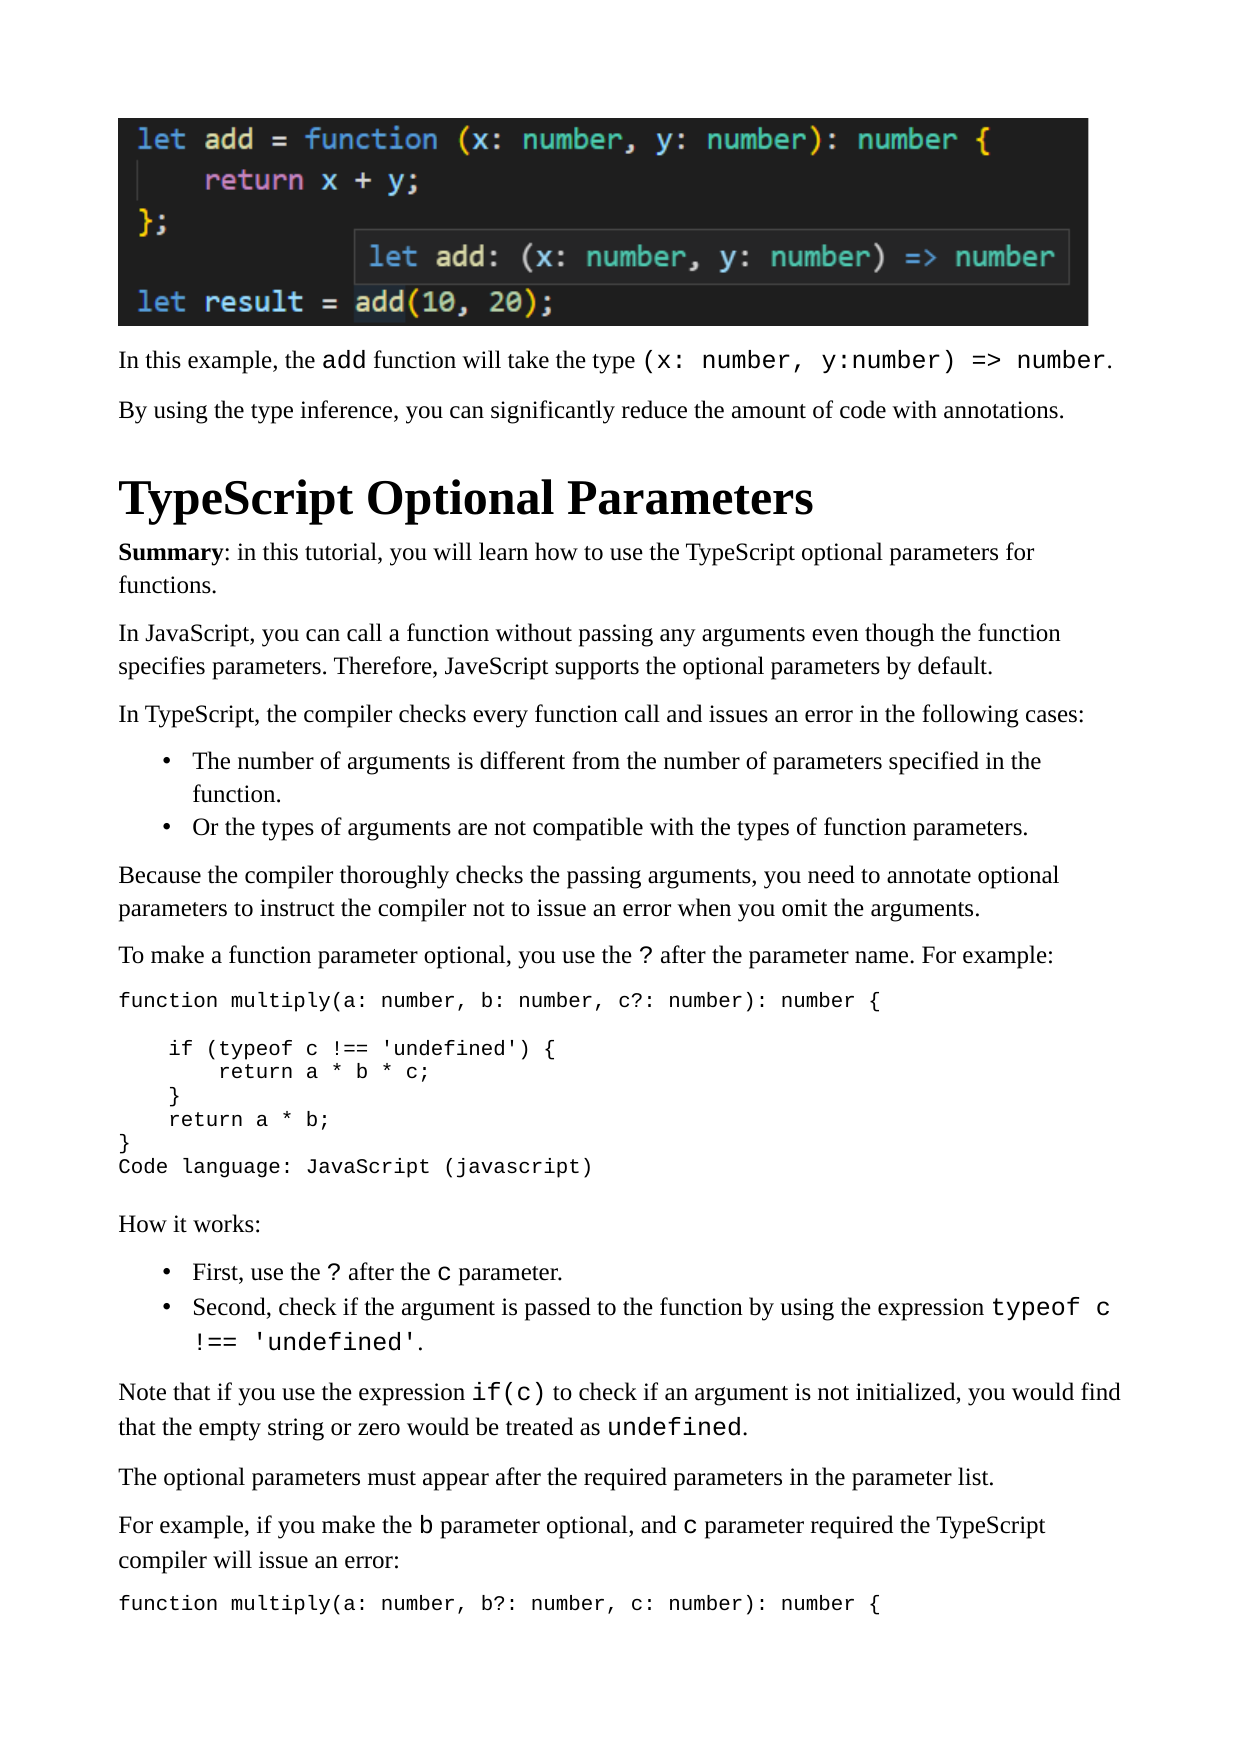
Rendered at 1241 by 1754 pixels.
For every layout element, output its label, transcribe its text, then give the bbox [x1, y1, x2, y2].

text function multiply(a: number, b?: number, c: number): number { [118, 1593, 1122, 1616]
subtitle TypeScript Optional Parameters [118, 467, 1122, 525]
text } [118, 1132, 1122, 1156]
text if (typeof c !== 'undefined') { [118, 1038, 1122, 1061]
text function multiply(a: number, b: number, c?: number): number { [118, 991, 1122, 1014]
picture [118, 118, 1089, 326]
text How it works: [118, 1209, 1122, 1238]
text Summary: in this tutorial, you will learn how to use the TypeScript optional parameters for functions. [118, 537, 1122, 599]
list First, use the ? after the c parameter. [162, 1257, 1122, 1288]
text In TypeScript, the compiler checks every function call and issues an error in the following cases: [118, 699, 1122, 727]
list The number of arguments is different from the number of parameters specified in the function. [162, 746, 1122, 808]
text For example, if you make the b parameter optional, and c parameter required the TypeScript compiler will issue an error: [118, 1510, 1122, 1574]
text In this example, the add function will take the type (x: number, y:number) => number. [118, 345, 1122, 376]
text Note that if you use the expression if(c) to check if an argument is not initialized, you would find that the empty string or zero would be treated as undefined. [118, 1377, 1122, 1443]
list Second, check if the argument is passed to the function by using the expression typeof c !== 'undefined'. [162, 1292, 1122, 1358]
text return a * b * c; [118, 1061, 1122, 1085]
text The optional parameters must appear after the required parameters in the parameter list. [118, 1462, 1122, 1491]
text In JavaScript, you can call a function without passing any arguments even though the function specifies parameters. Therefore, JaveScript supports the optional parameters by default. [118, 618, 1122, 680]
text } [118, 1085, 1122, 1109]
text By using the type inference, you can significantly reduce the amount of code with annotations. [118, 395, 1122, 423]
list Or the types of arguments are not compatible with the types of function parameters. [162, 812, 1122, 841]
text return a * b; [118, 1109, 1122, 1132]
text To make a function parameter optional, you use the ? after the parameter name. For example: [118, 941, 1122, 971]
text Because the compiler thoroughly checks the passing arguments, you need to annotate optional parameters to instruct the compiler not to issue an error when you omit the arguments. [118, 860, 1122, 922]
text Code language: JavaScript (javascript) [118, 1156, 1122, 1180]
